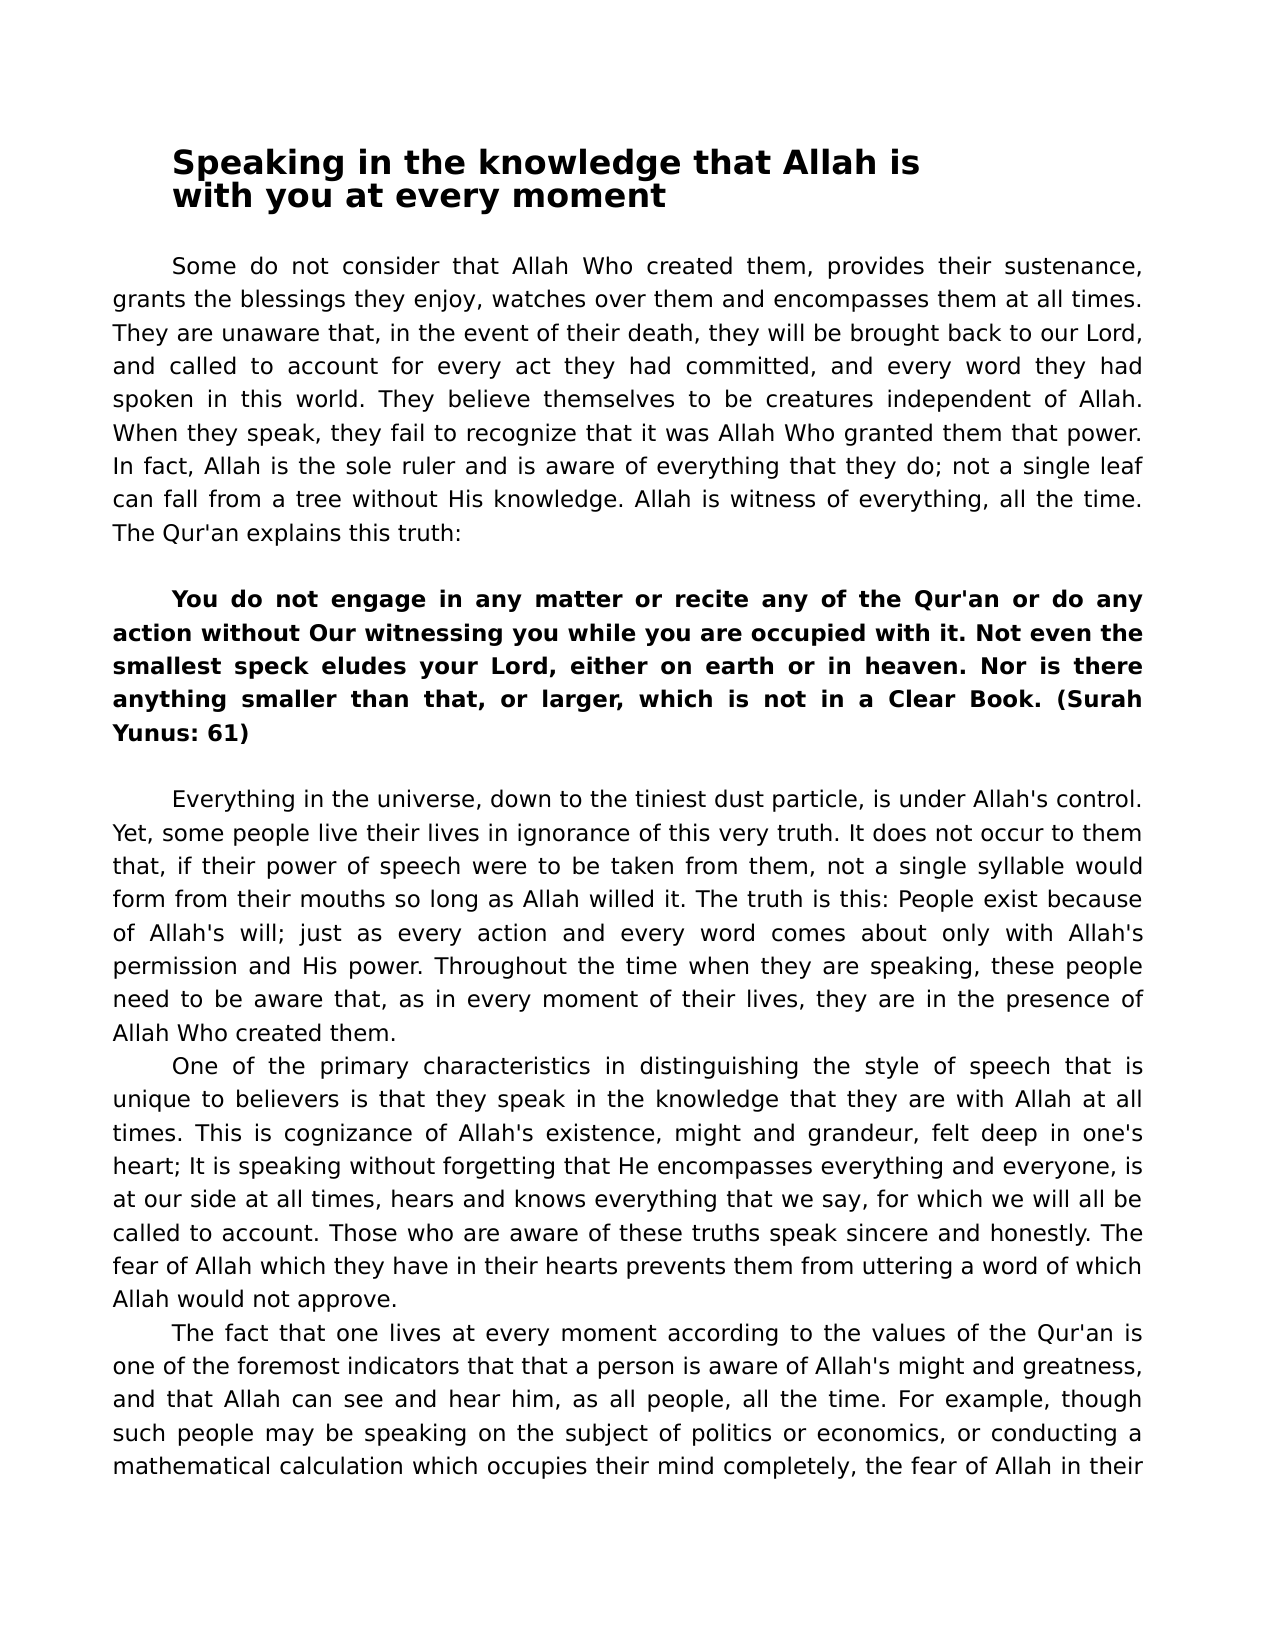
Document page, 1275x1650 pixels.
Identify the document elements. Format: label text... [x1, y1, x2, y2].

text One of the primary characteristics in distinguishing the style of speech that is unique to believers is that they speak in the knowledge that they are with Allah at all times. This is cognizance of Allah's existence, might and grandeur, felt deep in one's heart; It is speaking without forgetting that He encompasses everything and everyone, is at our side at all times, hears and knows everything that we say, for which we will all be called to account. Those who are aware of these truths speak sincere and honestly. The fear of Allah which they have in their hearts prevents them from uttering a word of which Allah would not approve. [112, 1048, 1145, 1314]
text Speaking in the knowledge that Allah is [112, 148, 1145, 181]
text Everything in the universe, down to the tiniest dust particle, is under Allah's control. Yet, some people live their lives in ignorance of this very truth. It does not occur to them that, if their power of speech were to be taken from them, not a single syllable would form from their mouths so long as Allah willed it. The truth is this: People exist because of Allah's will; just as every action and every word comes about only with Allah's permission and His power. Throughout the time when they are speaking, these people need to be aware that, as in every moment of their lives, they are in the presence of Allah Who created them. [112, 781, 1145, 1048]
text You do not engage in any matter or recite any of the Qur'an or do any action without Our witnessing you while you are occupied with it. Not even the smallest speck eludes your Lord, either on earth or in heaven. Nor is there anything smaller than that, or larger, which is not in a Clear Book. (Surah Yunus: 61) [112, 581, 1145, 748]
text The fact that one lives at every moment according to the values of the Qur'an is one of the foremost indicators that that a person is aware of Allah's might and greatness, and that Allah can see and hear him, as all people, all the time. For example, though such people may be speaking on the subject of politics or economics, or conducting a mathematical calculation which occupies their mind completely, the fear of Allah in their [112, 1314, 1145, 1481]
text with you at every moment [112, 181, 1145, 214]
text Some do not consider that Allah Who created them, provides their sustenance, grants the blessings they enjoy, watches over them and encompasses them at all times. They are unaware that, in the event of their death, they will be brought back to our Lord, and called to account for every act they had committed, and every word they had spoken in this world. They believe themselves to be creatures independent of Allah. When they speak, they fail to recognize that it was Allah Who granted them that power. In fact, Allah is the sole ruler and is aware of everything that they do; not a single leaf can fall from a tree without His knowledge. Allah is witness of everything, all the time. The Qur'an explains this truth: [112, 248, 1145, 548]
